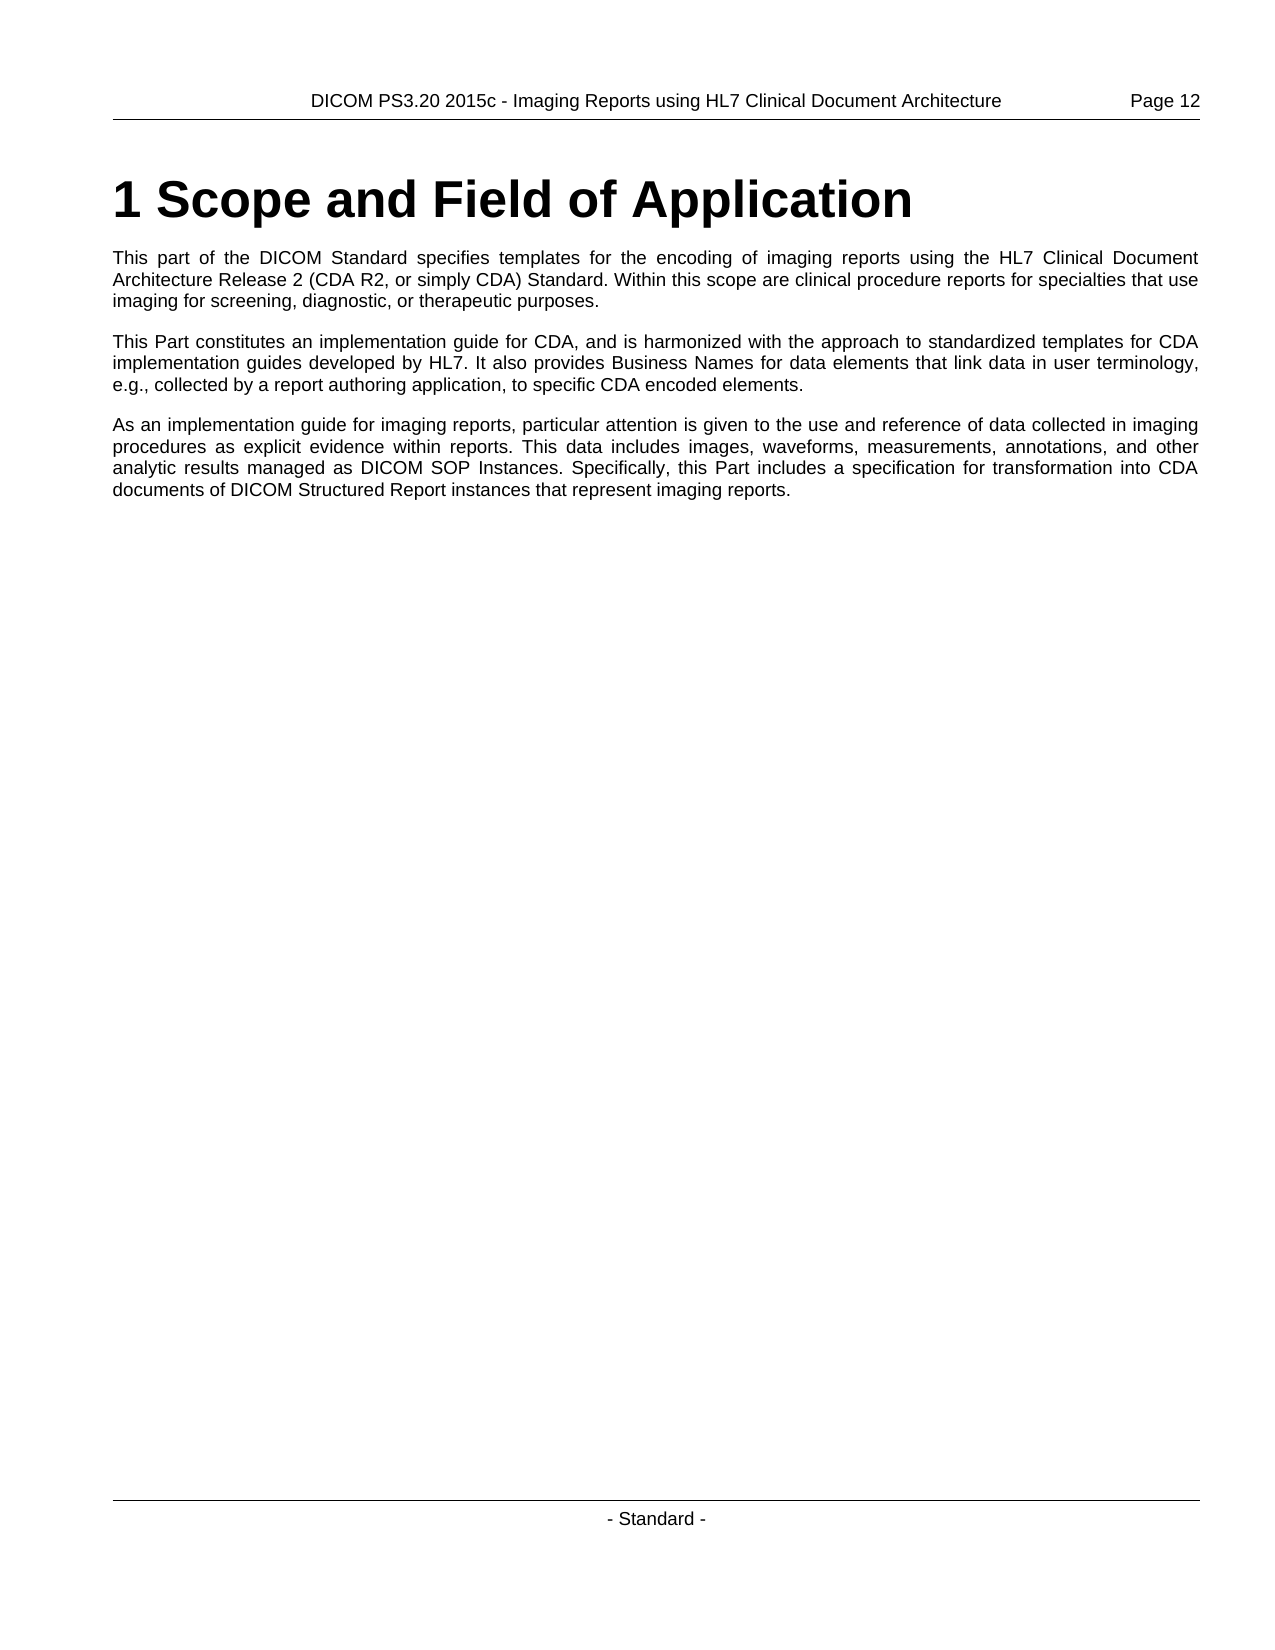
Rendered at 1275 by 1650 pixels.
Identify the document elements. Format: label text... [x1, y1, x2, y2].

text This Part constitutes an implementation guide for CDA, and is harmonized with the approach to standardized templates for CDA implementation guides developed by HL7. It also provides Business Names for data elements that link data in user terminology, e.g., collected by a report authoring application, to specific CDA encoded elements. [112, 331, 1200, 395]
text As an implementation guide for imaging reports, particular attention is given to the use and reference of data collected in imaging procedures as explicit evidence within reports. This data includes images, waveforms, measurements, annotations, and other analytic results managed as DICOM SOP Instances. Specifically, this Part includes a specification for transformation into CDA documents of DICOM Structured Report instances that represent imaging reports. [112, 414, 1200, 500]
text 1 Scope and Field of Application [112, 169, 1200, 228]
text This part of the DICOM Standard specifies templates for the encoding of imaging reports using the HL7 Clinical Document Architecture Release 2 (CDA R2, or simply CDA) Standard. Within this scope are clinical procedure reports for specialties that use imaging for screening, diagnostic, or therapeutic purposes. [112, 247, 1200, 312]
